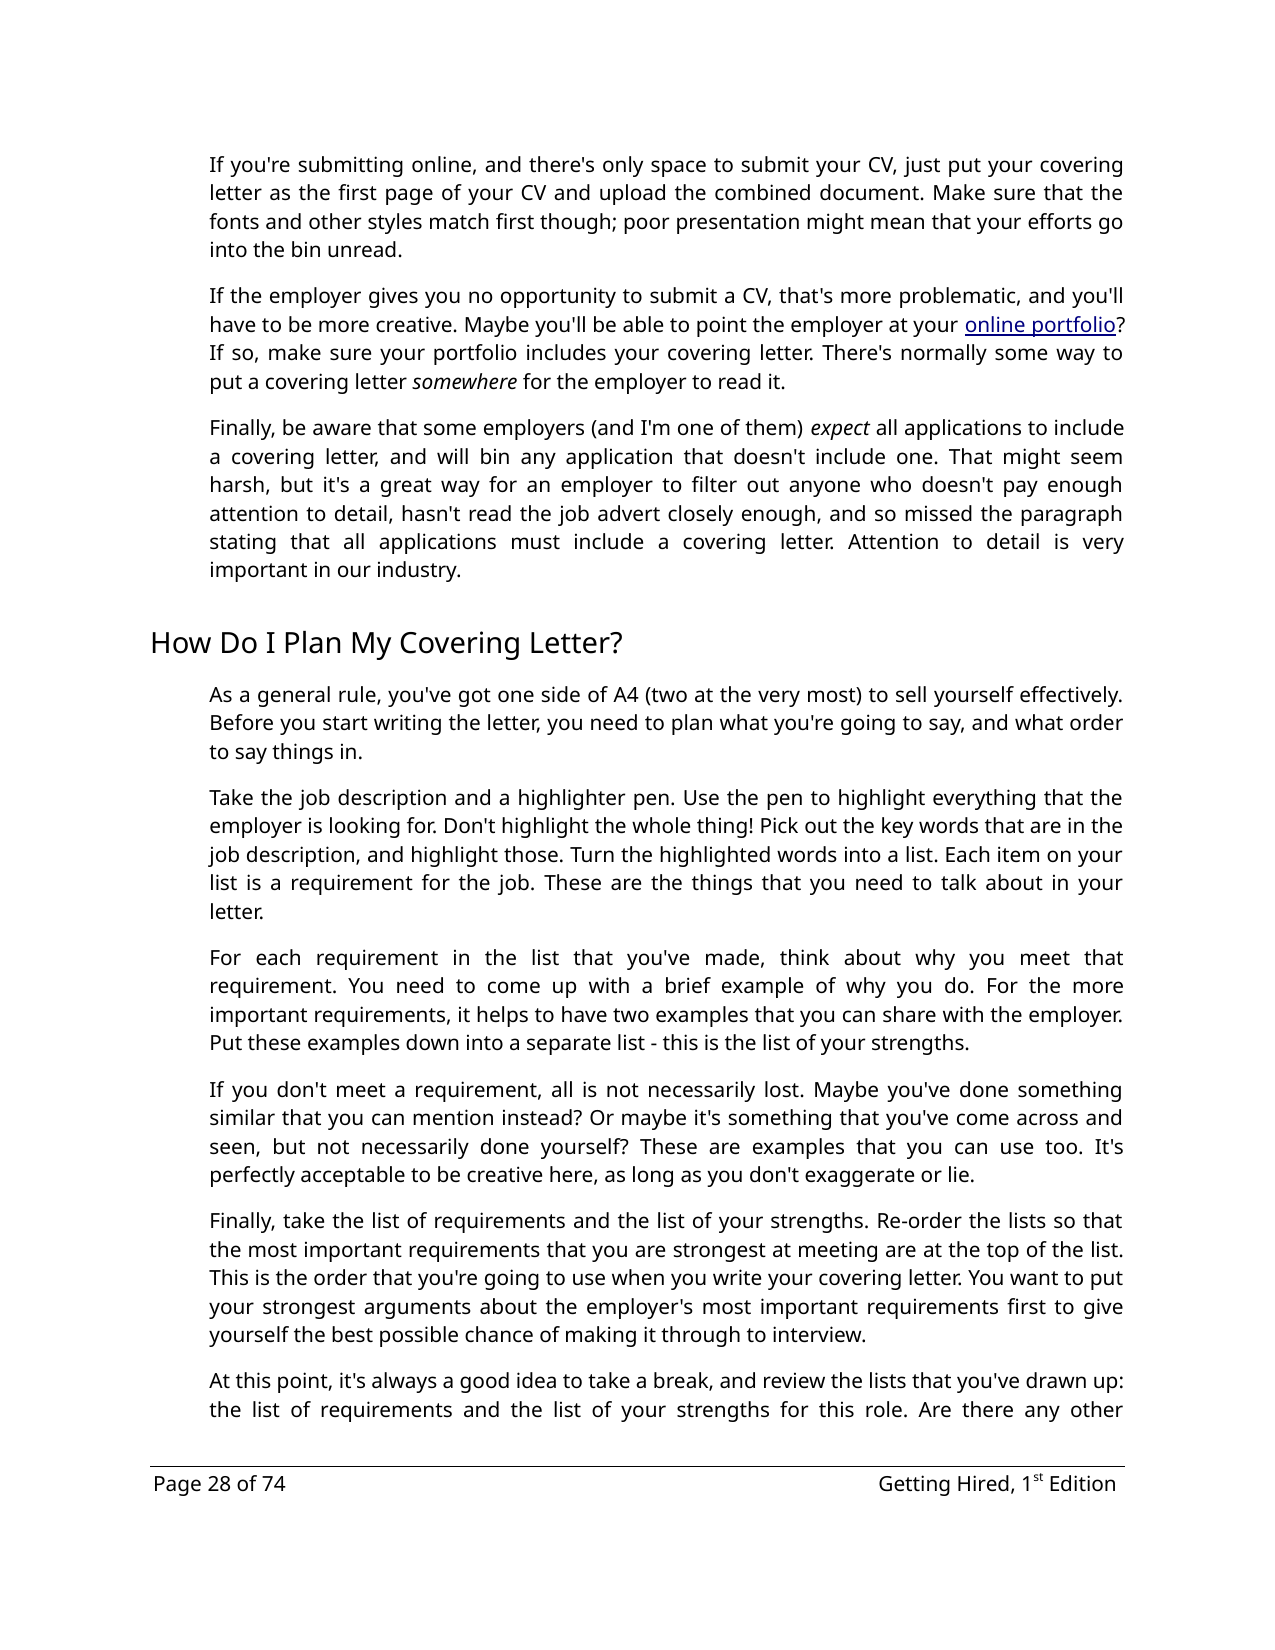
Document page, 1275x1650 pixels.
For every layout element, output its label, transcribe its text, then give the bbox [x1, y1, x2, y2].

text If the employer gives you no opportunity to submit a CV, that's more problematic, and you'll have to be more creative. Maybe you'll be able to point the employer at your online portfolio? If so, make sure your portfolio includes your covering letter. There's normally some way to put a covering letter somewhere for the employer to read it. [209, 282, 1125, 395]
text Take the job description and a highlighter pen. Use the pen to highlight everything that the employer is looking for. Don't highlight the whole thing! Pick out the key words that are in the job description, and highlight those. Turn the highlighted words into a list. Each item on your list is a requirement for the job. These are the things that you need to talk about in your letter. [209, 783, 1125, 925]
text Finally, be aware that some employers (and I'm one of them) expect all applications to include a covering letter, and will bin any application that doesn't include one. That might seem harsh, but it's a great way for an employer to filter out anyone who doesn't pay enough attention to detail, hasn't read the job advert closely enough, and so missed the paragraph stating that all applications must include a covering letter. Attention to detail is very important in our industry. [209, 413, 1125, 584]
text As a general rule, you've got one side of A4 (two at the very most) to sell yourself effectively. Before you start writing the letter, you need to plan what you're going to say, and what order to say things in. [209, 680, 1125, 765]
text For each requirement in the list that you've made, think about why you meet that requirement. You need to come up with a brief example of why you do. For the more important requirements, it helps to have two examples that you can share with the employer. Put these examples down into a separate list - this is the list of your strengths. [209, 943, 1125, 1057]
text If you don't meet a requirement, all is not necessarily lost. Maybe you've done something similar that you can mention instead? Or maybe it's something that you've come across and seen, but not necessarily done yourself? These are examples that you can use too. It's perfectly acceptable to be creative here, as long as you don't exaggerate or lie. [209, 1075, 1125, 1189]
text If you're submitting online, and there's only space to submit your CV, just put your covering letter as the first page of your CV and upload the combined document. Make sure that the fonts and other styles match first though; poor presentation might mean that your efforts go into the bin unread. [209, 150, 1125, 264]
text Finally, take the list of requirements and the list of your strengths. Re-order the lists so that the most important requirements that you are strongest at meeting are at the top of the list. This is the order that you're going to use when you write your covering letter. You want to put your strongest arguments about the employer's most important requirements first to give yourself the best possible chance of making it through to interview. [209, 1207, 1125, 1349]
text At this point, it's always a good idea to take a break, and review the lists that you've drawn up: the list of requirements and the list of your strengths for this role. Are there any other [209, 1367, 1125, 1423]
subtitle How Do I Plan My Covering Letter? [150, 622, 1125, 662]
